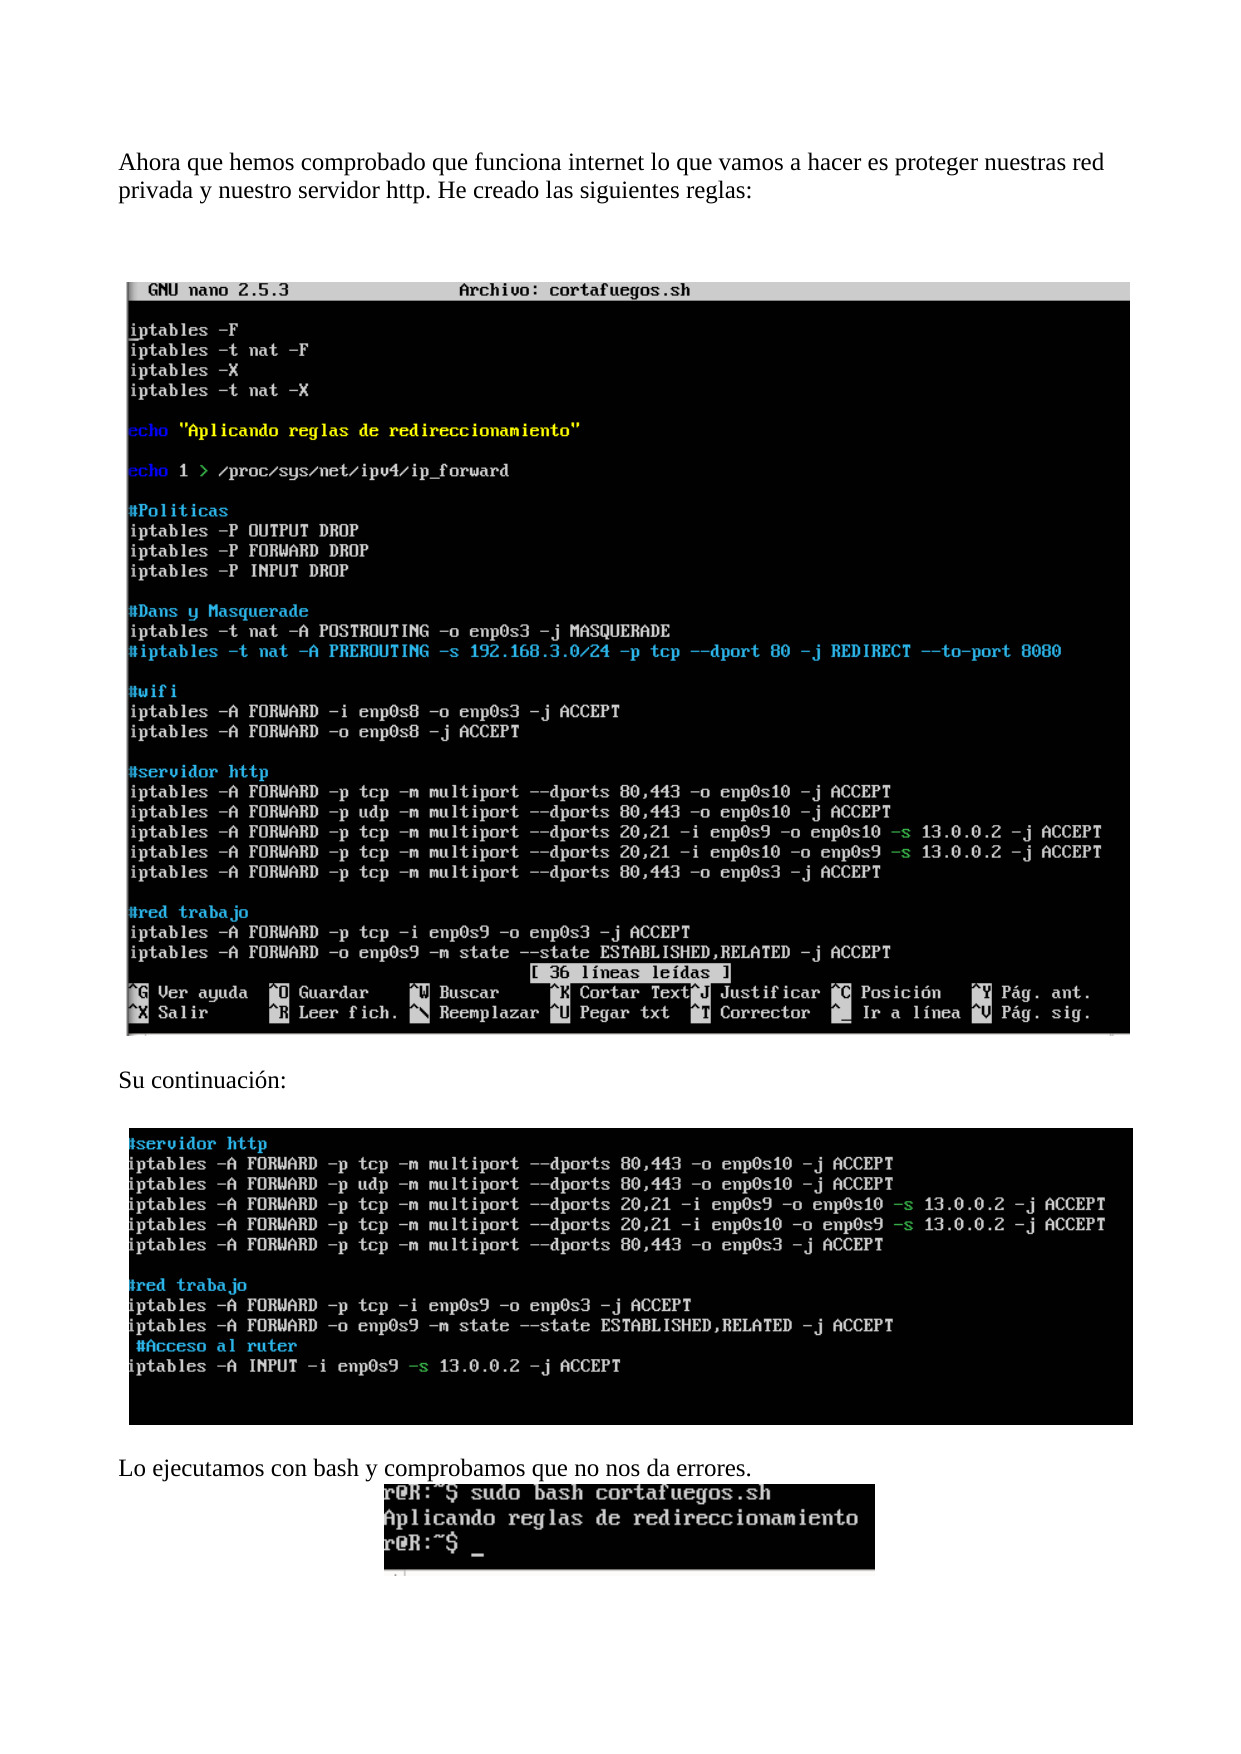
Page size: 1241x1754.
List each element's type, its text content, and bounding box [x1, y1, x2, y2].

picture [129, 1128, 1133, 1425]
picture [126, 282, 1130, 1036]
text Su continuación: [118, 1065, 1122, 1093]
picture [384, 1484, 875, 1576]
text Ahora que hemos comprobado que funciona internet lo que vamos a hacer es proteger nuestras red privada y nuestro servidor http. He creado las siguientes reglas: [118, 147, 1122, 204]
text Lo ejecutamos con bash y comprobamos que no nos da errores. [118, 1453, 1122, 1482]
